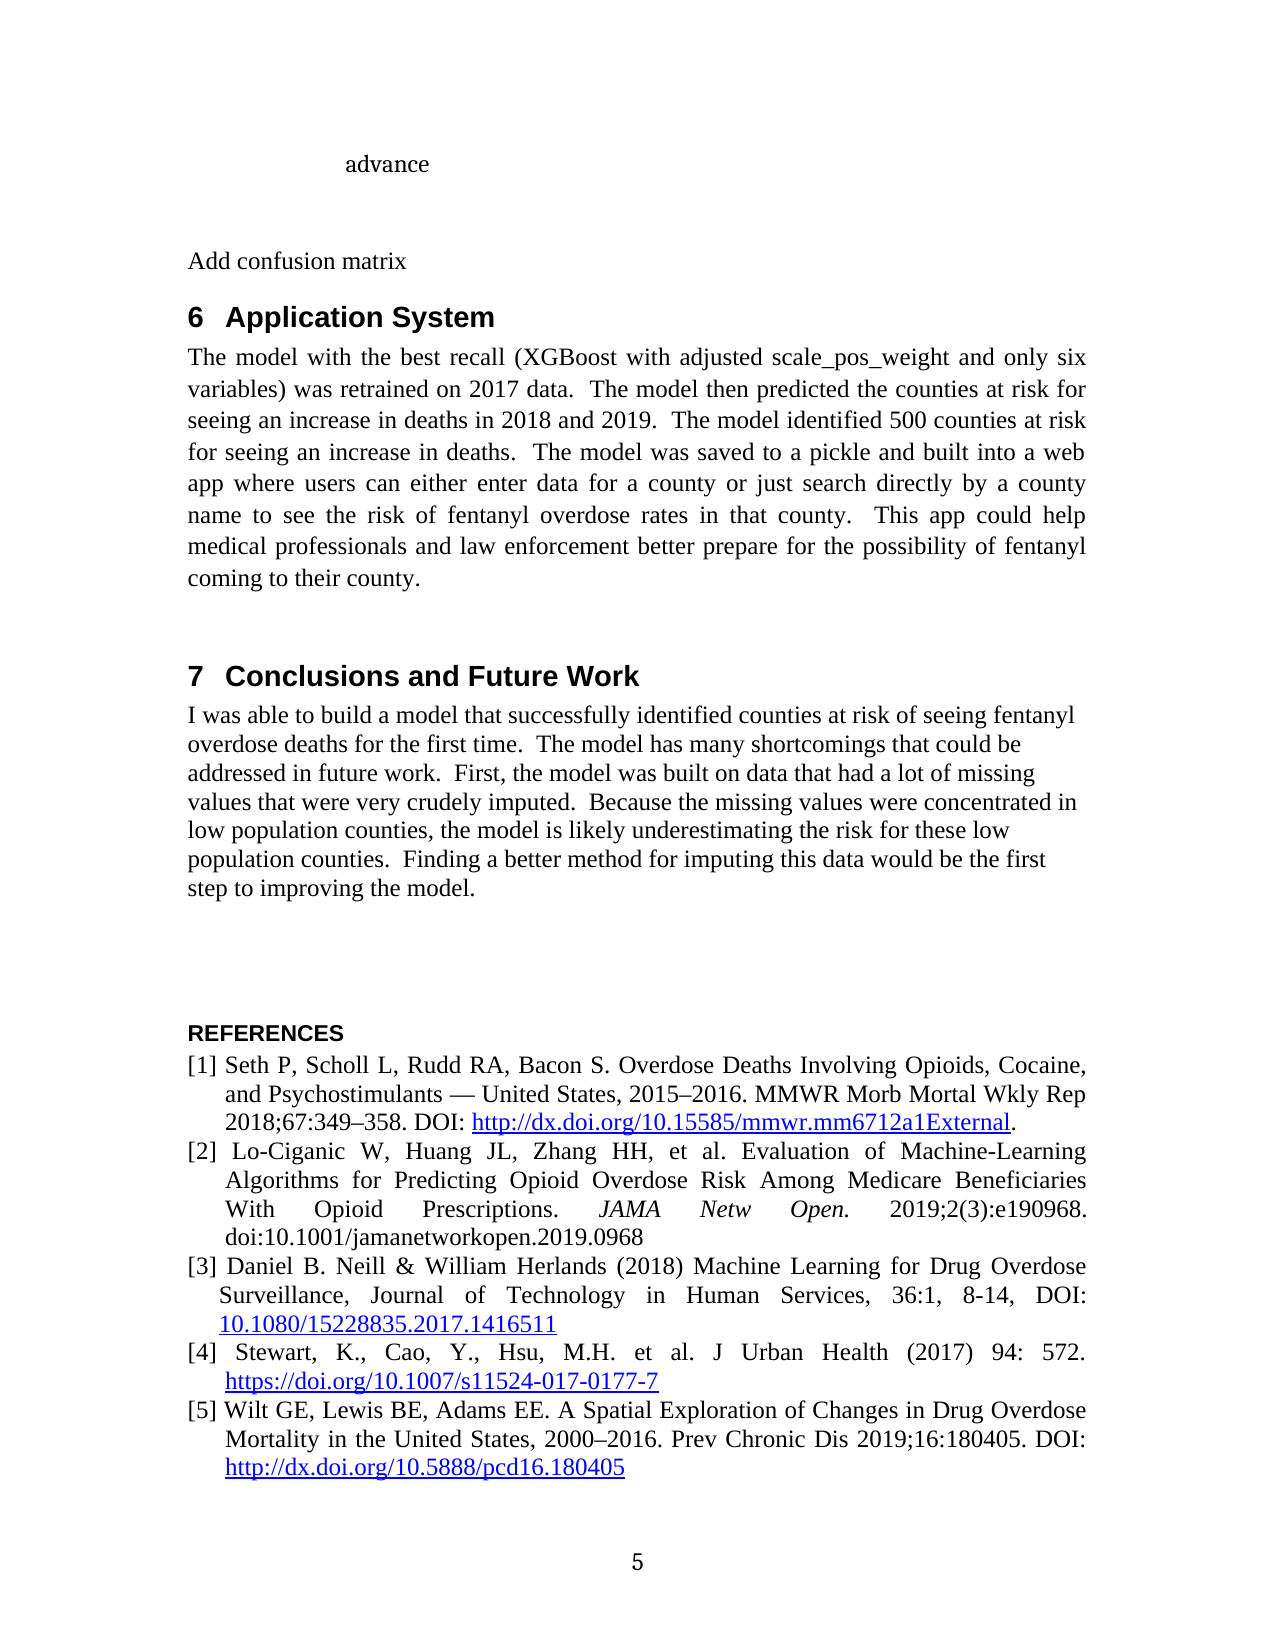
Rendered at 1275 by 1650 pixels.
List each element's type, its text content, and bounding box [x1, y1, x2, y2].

text [5] Wilt GE, Lewis BE, Adams EE. A Spatial Exploration of Changes in Drug Overdose Mortality in the United States, 2000–2016. Prev Chronic Dis 2019;16:180405. DOI: http://dx.doi.org/10.5888/pcd16.180405 [187, 1395, 1087, 1481]
text I was able to build a model that successfully identified counties at risk of seeing fentanyl overdose deaths for the first time. The model has many shortcomings that could be addressed in future work. First, the model was built on data that had a lot of missing values that were very crudely imputed. Because the missing values were concentrated in low population counties, the model is likely underestimating the risk for these low population counties. Finding a better method for imputing this data would be the first step to improving the model. [187, 701, 1087, 902]
list Conclusions and Future Work [187, 659, 1087, 692]
table_cell advance [345, 150, 598, 199]
text [1] Seth P, Scholl L, Rudd RA, Bacon S. Overdose Deaths Involving Opioids, Cocaine, and Psychostimulants — United States, 2015–2016. MMWR Morb Mortal Wkly Rep 2018;67:349–358. DOI: http://dx.doi.org/10.15585/mmwr.mm6712a1External. [187, 1050, 1087, 1136]
table_cell [755, 150, 911, 199]
text [3] Daniel B. Neill & William Herlands (2018) Machine Learning for Drug Overdose Surveillance, Journal of Technology in Human Services, 36:1, 8-14, DOI: 10.1080/15228835.2017.1416511 [187, 1251, 1087, 1337]
text The model with the best recall (XGBoost with adjusted scale_pos_weight and only six variables) was retrained on 2017 data. The model then predicted the counties at risk for seeing an increase in deaths in 2018 and 2019. The model identified 500 counties at risk for seeing an increase in deaths. The model was saved to a pickle and built into a web app where users can either enter data for a county or just search directly by a county name to see the risk of fentanyl overdose rates in that county. This app could help medical professionals and law enforcement better prepare for the possibility of fentanyl coming to their county. [187, 342, 1087, 592]
table_cell [188, 150, 345, 199]
text REFERENCES [187, 1019, 1087, 1046]
text Add confusion matrix [187, 246, 1087, 274]
table_cell [599, 150, 755, 199]
text [4] Stewart, K., Cao, Y., Hsu, M.H. et al. J Urban Health (2017) 94: 572. https://doi.org/10.1007/s11524-017-0177-7 [187, 1337, 1087, 1395]
text [2] Lo-Ciganic W, Huang JL, Zhang HH, et al. Evaluation of Machine-Learning Algorithms for Predicting Opioid Overdose Risk Among Medicare Beneficiaries With Opioid Prescriptions. JAMA Netw Open. 2019;2(3):e190968. doi:10.1001/jamanetworkopen.2019.0968 [187, 1136, 1087, 1251]
table_cell [911, 150, 1069, 199]
list Application System [187, 300, 1087, 334]
